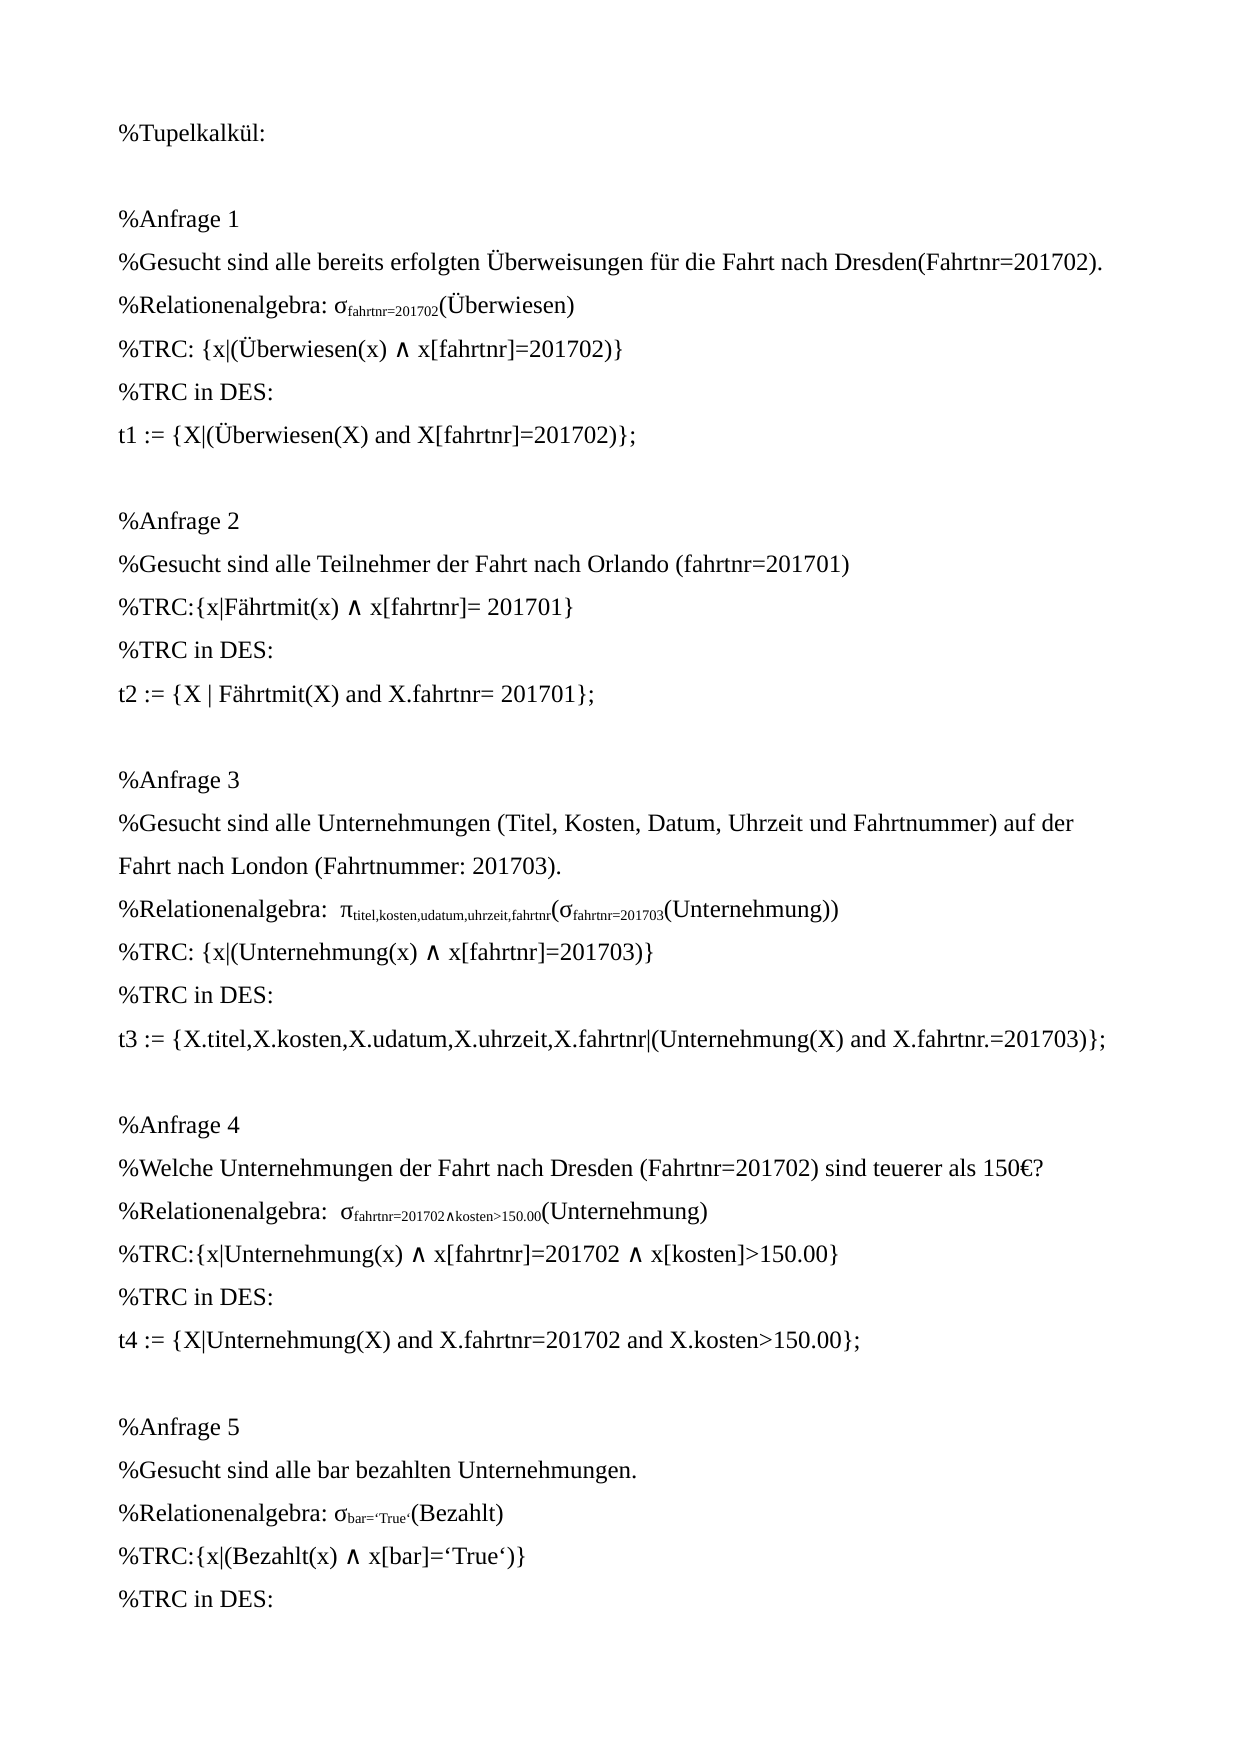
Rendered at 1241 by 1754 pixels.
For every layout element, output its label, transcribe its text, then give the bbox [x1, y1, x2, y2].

text %Anfrage 1 [118, 204, 1122, 233]
text %Anfrage 2 [118, 506, 1122, 535]
text %TRC: {x|(Unternehmung(x) ∧ x[fahrtnr]=201703)} [118, 937, 1122, 966]
text %Relationenalgebra: σfahrtnr=201702∧kosten>150.00(Unternehmung) [118, 1196, 1122, 1225]
text %Gesucht sind alle Teilnehmer der Fahrt nach Orlando (fahrtnr=201701) [118, 549, 1122, 578]
text %Gesucht sind alle Unternehmungen (Titel, Kosten, Datum, Uhrzeit und Fahrtnummer) auf der Fahrt nach London (Fahrtnummer: 201703). [118, 808, 1122, 880]
text %Relationenalgebra: πtitel,kosten,udatum,uhrzeit,fahrtnr(σfahrtnr=201703(Unternehmung)) [118, 894, 1122, 923]
text %TRC:{x|(Bezahlt(x) ∧ x[bar]=‘True‘)} [118, 1541, 1122, 1570]
text %TRC: {x|(Überwiesen(x) ∧ x[fahrtnr]=201702)} [118, 334, 1122, 362]
text %Relationenalgebra: σfahrtnr=201702(Überwiesen) [118, 291, 1122, 319]
text %TRC in DES: [118, 1282, 1122, 1311]
text %Gesucht sind alle bereits erfolgten Überweisungen für die Fahrt nach Dresden(Fahrtnr=201702). [118, 247, 1122, 276]
text %Relationenalgebra: σbar=‘True‘(Bezahlt) [118, 1498, 1122, 1527]
text %TRC:{x|Unternehmung(x) ∧ x[fahrtnr]=201702 ∧ x[kosten]>150.00} [118, 1239, 1122, 1268]
text %Anfrage 4 [118, 1110, 1122, 1139]
text %Anfrage 5 [118, 1412, 1122, 1441]
text %TRC in DES: [118, 636, 1122, 664]
text %TRC in DES: [118, 981, 1122, 1009]
text %Gesucht sind alle bar bezahlten Unternehmungen. [118, 1455, 1122, 1484]
text %TRC:{x|Fährtmit(x) ∧ x[fahrtnr]= 201701} [118, 592, 1122, 621]
text %Welche Unternehmungen der Fahrt nach Dresden (Fahrtnr=201702) sind teuerer als 150€? [118, 1153, 1122, 1182]
text %Tupelkalkül: [118, 118, 1122, 147]
text t1 := {X|(Überwiesen(X) and X[fahrtnr]=201702)}; [118, 420, 1122, 449]
text t2 := {X | Fährtmit(X) and X.fahrtnr= 201701}; [118, 679, 1122, 707]
text t4 := {X|Unternehmung(X) and X.fahrtnr=201702 and X.kosten>150.00}; [118, 1326, 1122, 1354]
text t3 := {X.titel,X.kosten,X.udatum,X.uhrzeit,X.fahrtnr|(Unternehmung(X) and X.fahrtnr.=201703)}; [118, 1024, 1122, 1052]
text %Anfrage 3 [118, 765, 1122, 794]
text %TRC in DES: [118, 377, 1122, 406]
text %TRC in DES: [118, 1584, 1122, 1613]
